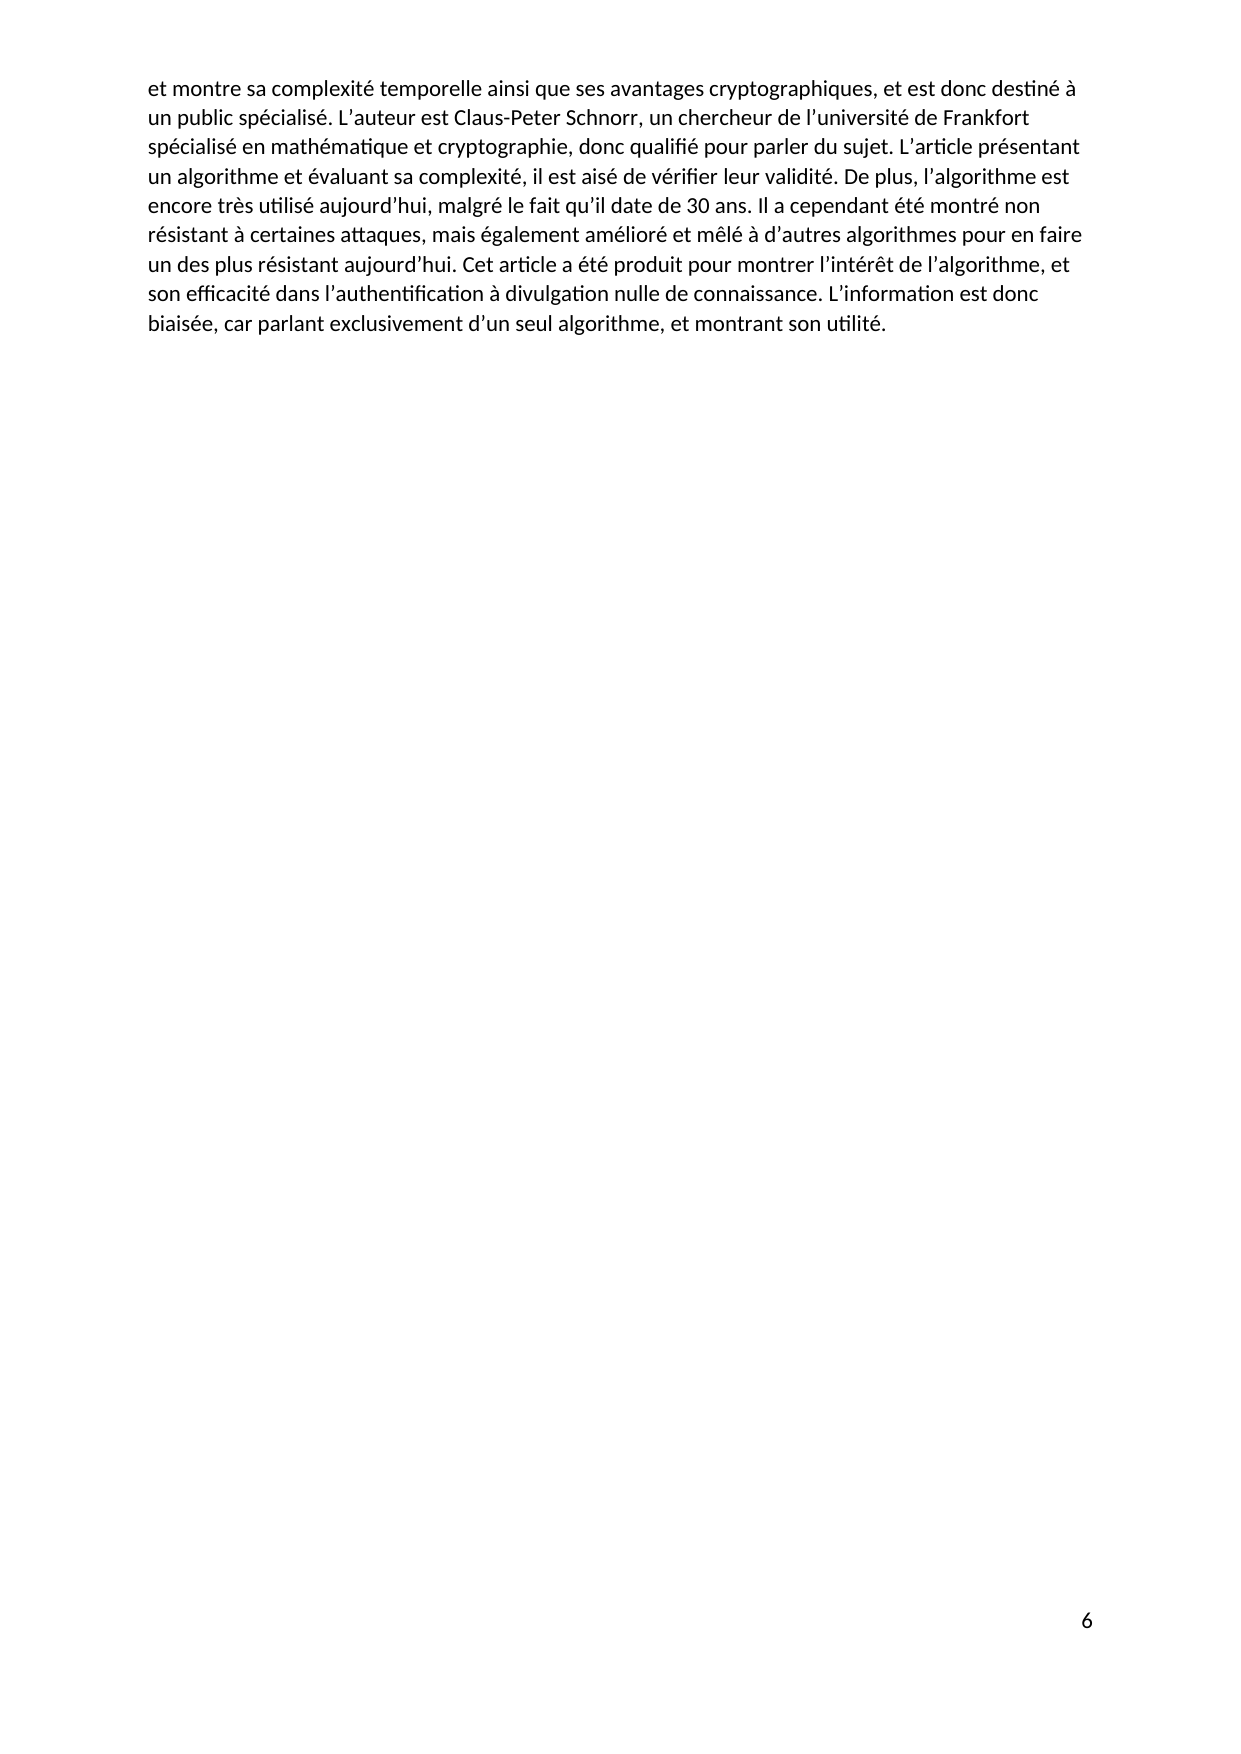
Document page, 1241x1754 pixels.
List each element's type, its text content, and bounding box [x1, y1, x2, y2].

text et montre sa complexité temporelle ainsi que ses avantages cryptographiques, et est donc destiné à un public spécialisé. L’auteur est Claus-Peter Schnorr, un chercheur de l’université de Frankfort spécialisé en mathématique et cryptographie, donc qualifié pour parler du sujet. L’article présentant un algorithme et évaluant sa complexité, il est aisé de vérifier leur validité. De plus, l’algorithme est encore très utilisé aujourd’hui, malgré le fait qu’il date de 30 ans. Il a cependant été montré non résistant à certaines attaques, mais également amélioré et mêlé à d’autres algorithmes pour en faire un des plus résistant aujourd’hui. Cet article a été produit pour montrer l’intérêt de l’algorithme, et son efficacité dans l’authentification à divulgation nulle de connaissance. L’information est donc biaisée, car parlant exclusivement d’un seul algorithme, et montrant son utilité. [148, 74, 1093, 337]
